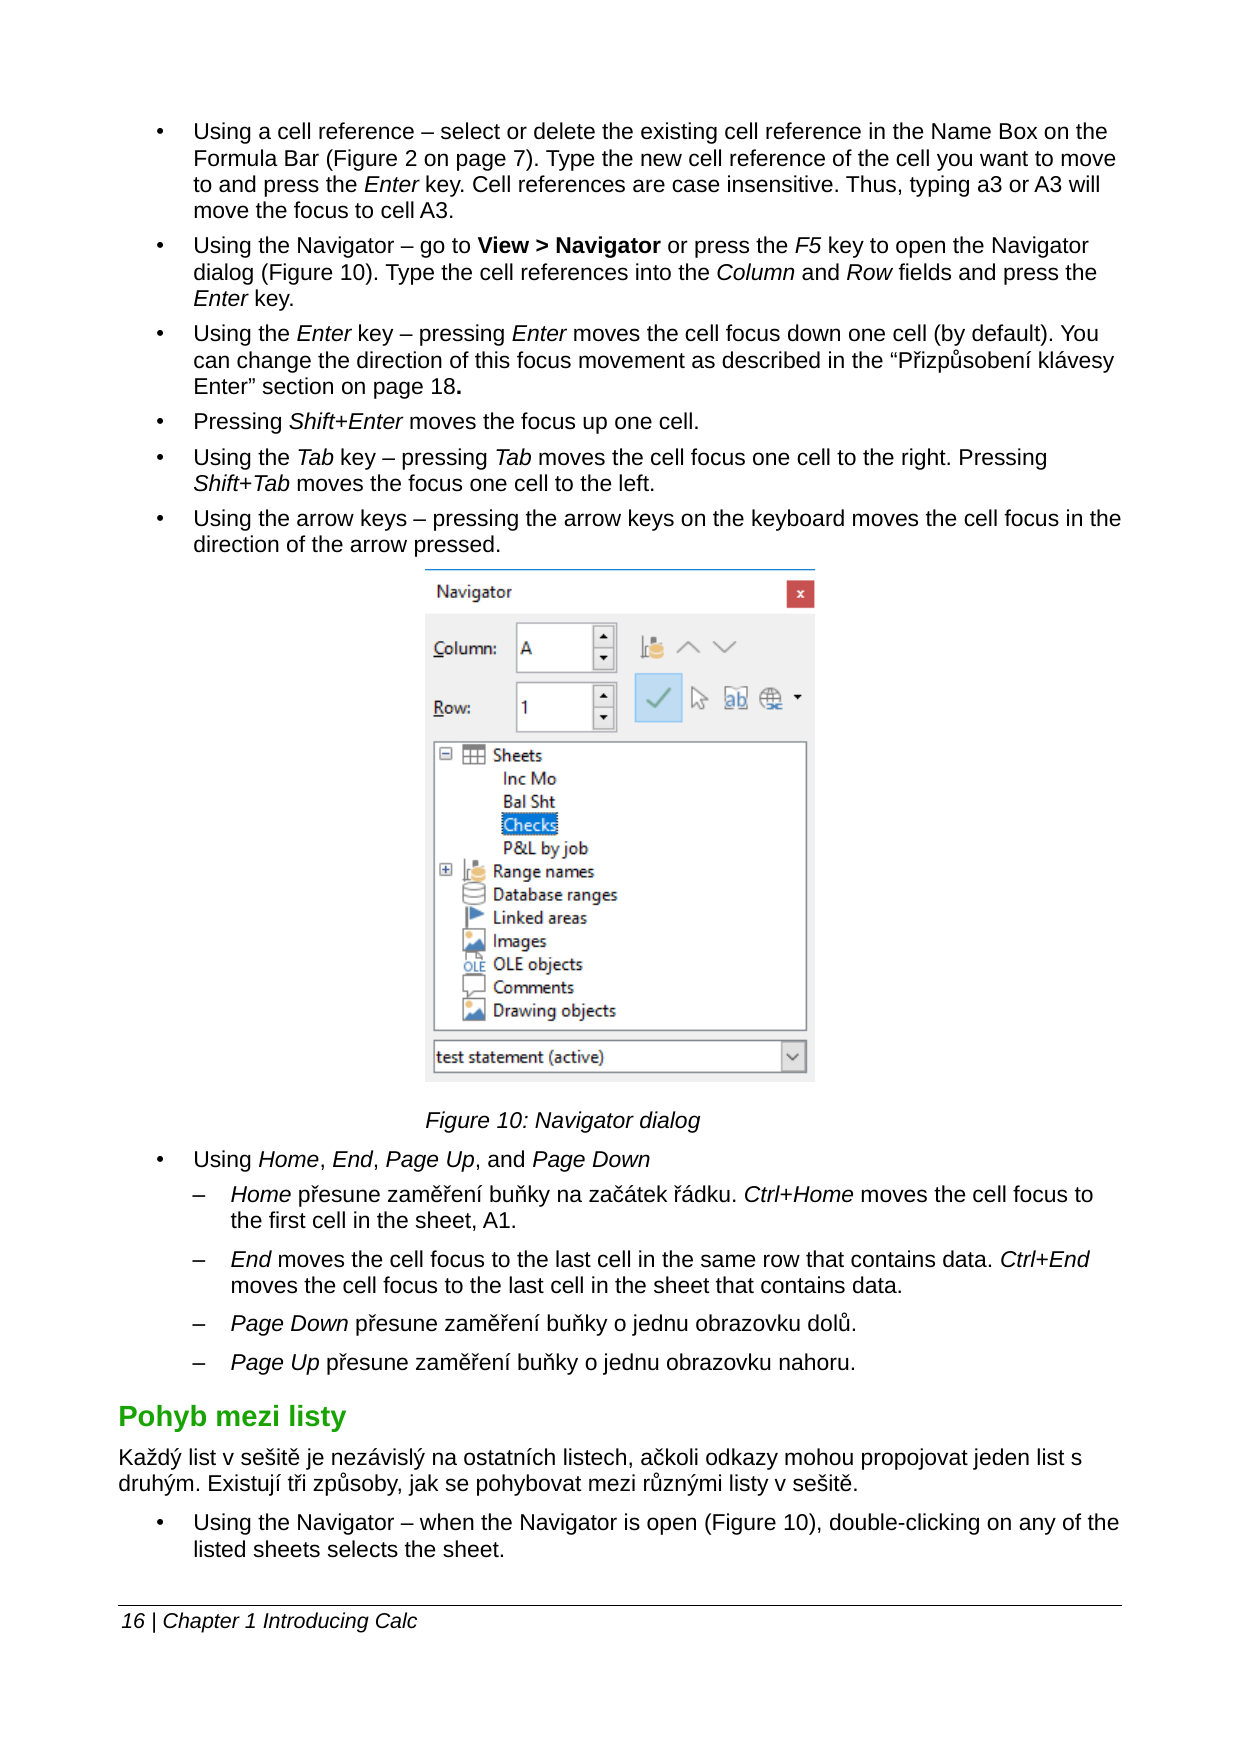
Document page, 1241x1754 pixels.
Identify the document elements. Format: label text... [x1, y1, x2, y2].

list Using the Navigator – when the Navigator is open (Figure 10), double-clicking on any of the listed sheets selects the sheet. [156, 1509, 1122, 1562]
list Page Up přesune zaměření buňky o jednu obrazovku nahoru. [192, 1349, 1122, 1375]
list End moves the cell focus to the last cell in the same row that contains data. Ctrl+End moves the cell focus to the last cell in the sheet that contains data. [192, 1246, 1122, 1298]
list Home přesune zaměření buňky na začátek řádku. Ctrl+Home moves the cell focus to the first cell in the sheet, A1. [192, 1181, 1122, 1234]
list Using a cell reference – select or delete the existing cell reference in the Name Box on the Formula Bar (Figure 2 on page 7). Type the new cell reference of the cell you want to move to and press the Enter key. Cell references are case insensitive. Thus, typing a3 or A3 will move the focus to cell A3. [156, 118, 1122, 223]
list Using the Tab key – pressing Tab moves the cell focus one cell to the right. Pressing Shift+Tab moves the focus one cell to the left. [156, 443, 1122, 496]
list Using the Navigator – go to View > Navigator or press the F5 key to open the Navigator dialog (Figure 10). Type the cell references into the Column and Row fields and press the Enter key. [156, 232, 1122, 311]
text Každý list v sešitě je nezávislý na ostatních listech, ačkoli odkazy mohou propojovat jeden list s druhým. Existují tři způsoby, jak se pohybovat mezi různými listy v sešitě. [118, 1444, 1122, 1497]
text Figure 10: Navigator dialog [425, 1082, 815, 1134]
list Using the arrow keys – pressing the arrow keys on the keyboard moves the cell focus in the direction of the arrow pressed. [156, 505, 1122, 558]
picture [425, 569, 816, 1082]
subtitle Pohyb mezi listy [118, 1399, 1122, 1432]
list Pressing Shift+Enter moves the focus up one cell. [156, 408, 1122, 434]
list Using the Enter key – pressing Enter moves the cell focus down one cell (by default). You can change the direction of this focus movement as described in the “Customizing the Enter key” section on page 18. [156, 320, 1122, 399]
list Using Home, End, Page Up, and Page Down [156, 1146, 1122, 1172]
list Page Down přesune zaměření buňky o jednu obrazovku dolů. [192, 1310, 1122, 1337]
